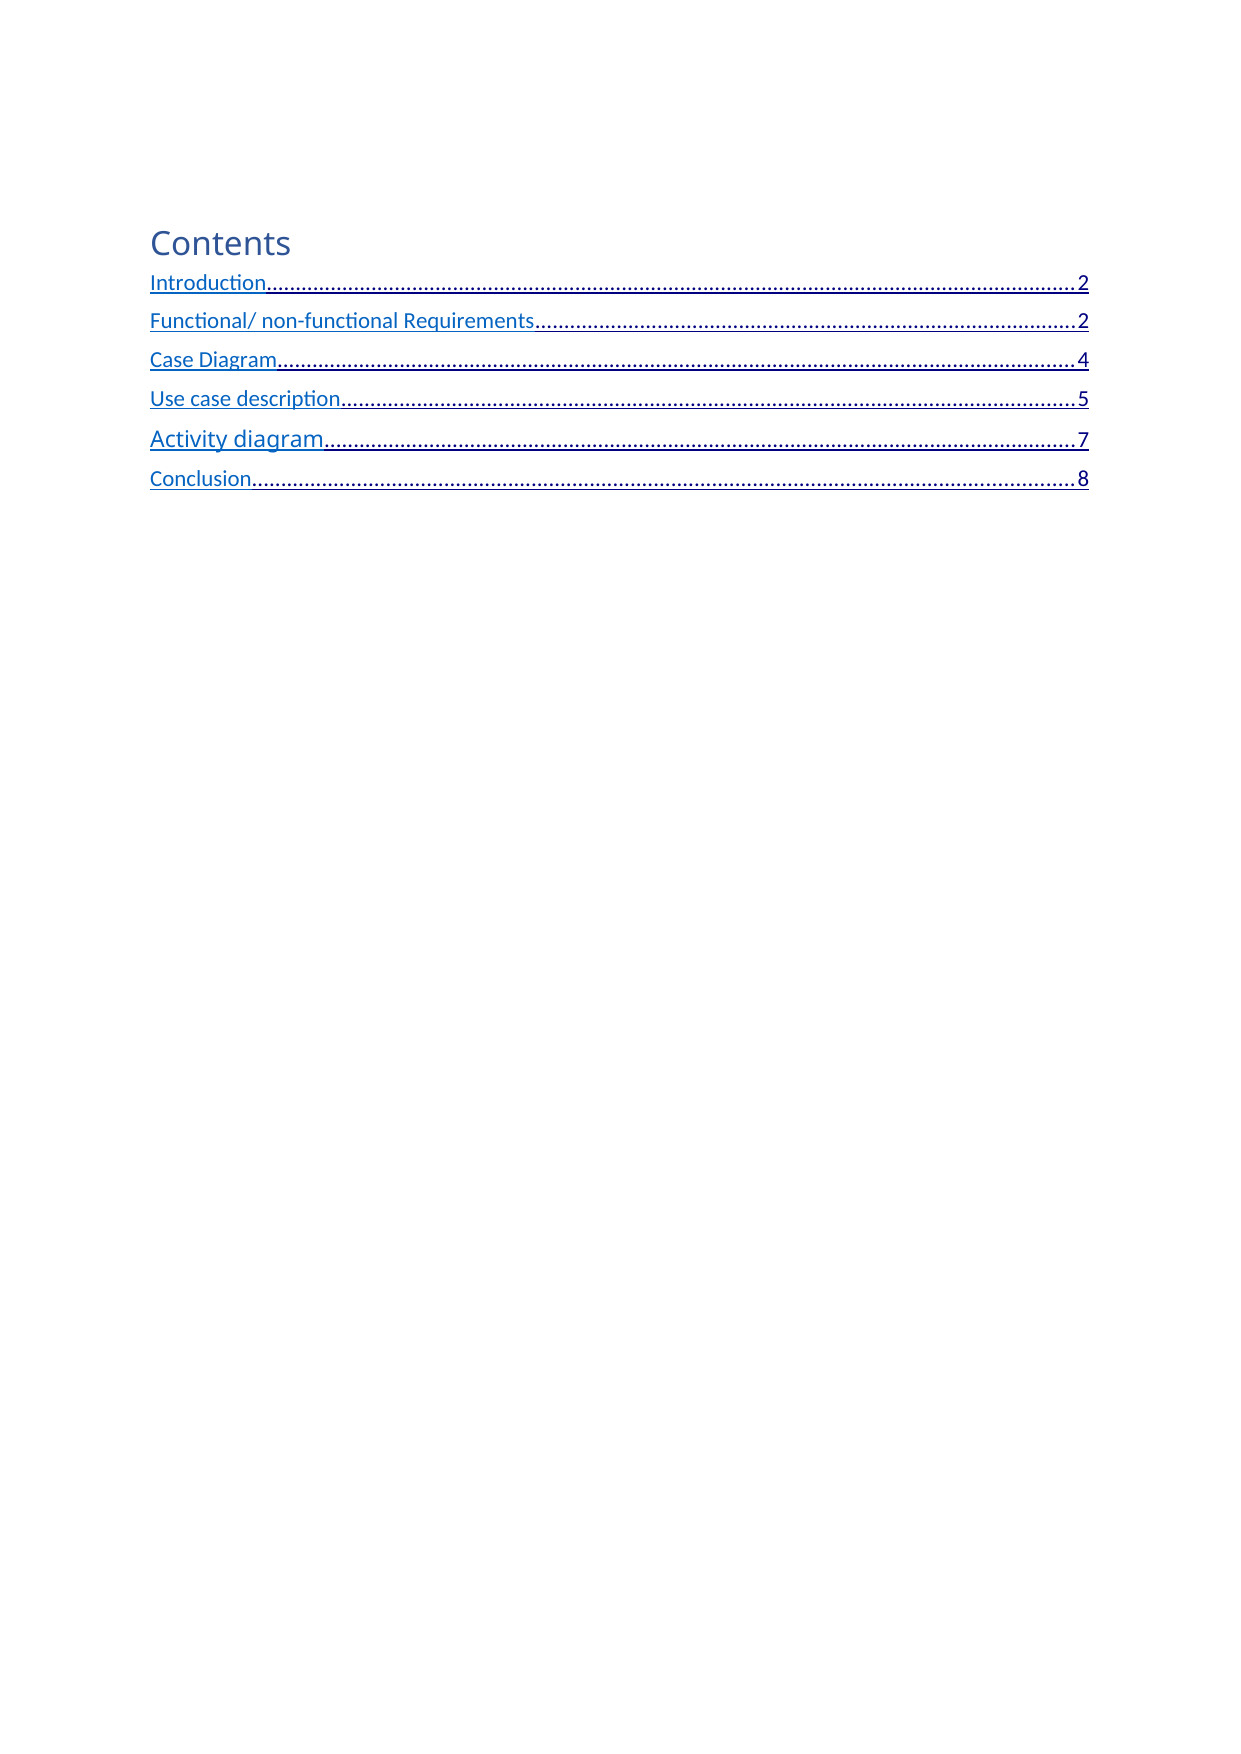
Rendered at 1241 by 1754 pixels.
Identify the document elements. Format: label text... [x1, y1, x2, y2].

text Use case description 5 [150, 384, 1090, 412]
text Introduction 2 [150, 268, 1090, 296]
text Functional/ non-functional Requirements 2 [150, 307, 1090, 335]
text Conclusion 8 [150, 464, 1090, 493]
text Activity diagram 7 [150, 423, 1090, 454]
text Case Diagram 4 [150, 345, 1090, 373]
subtitle Contents [150, 220, 1090, 265]
